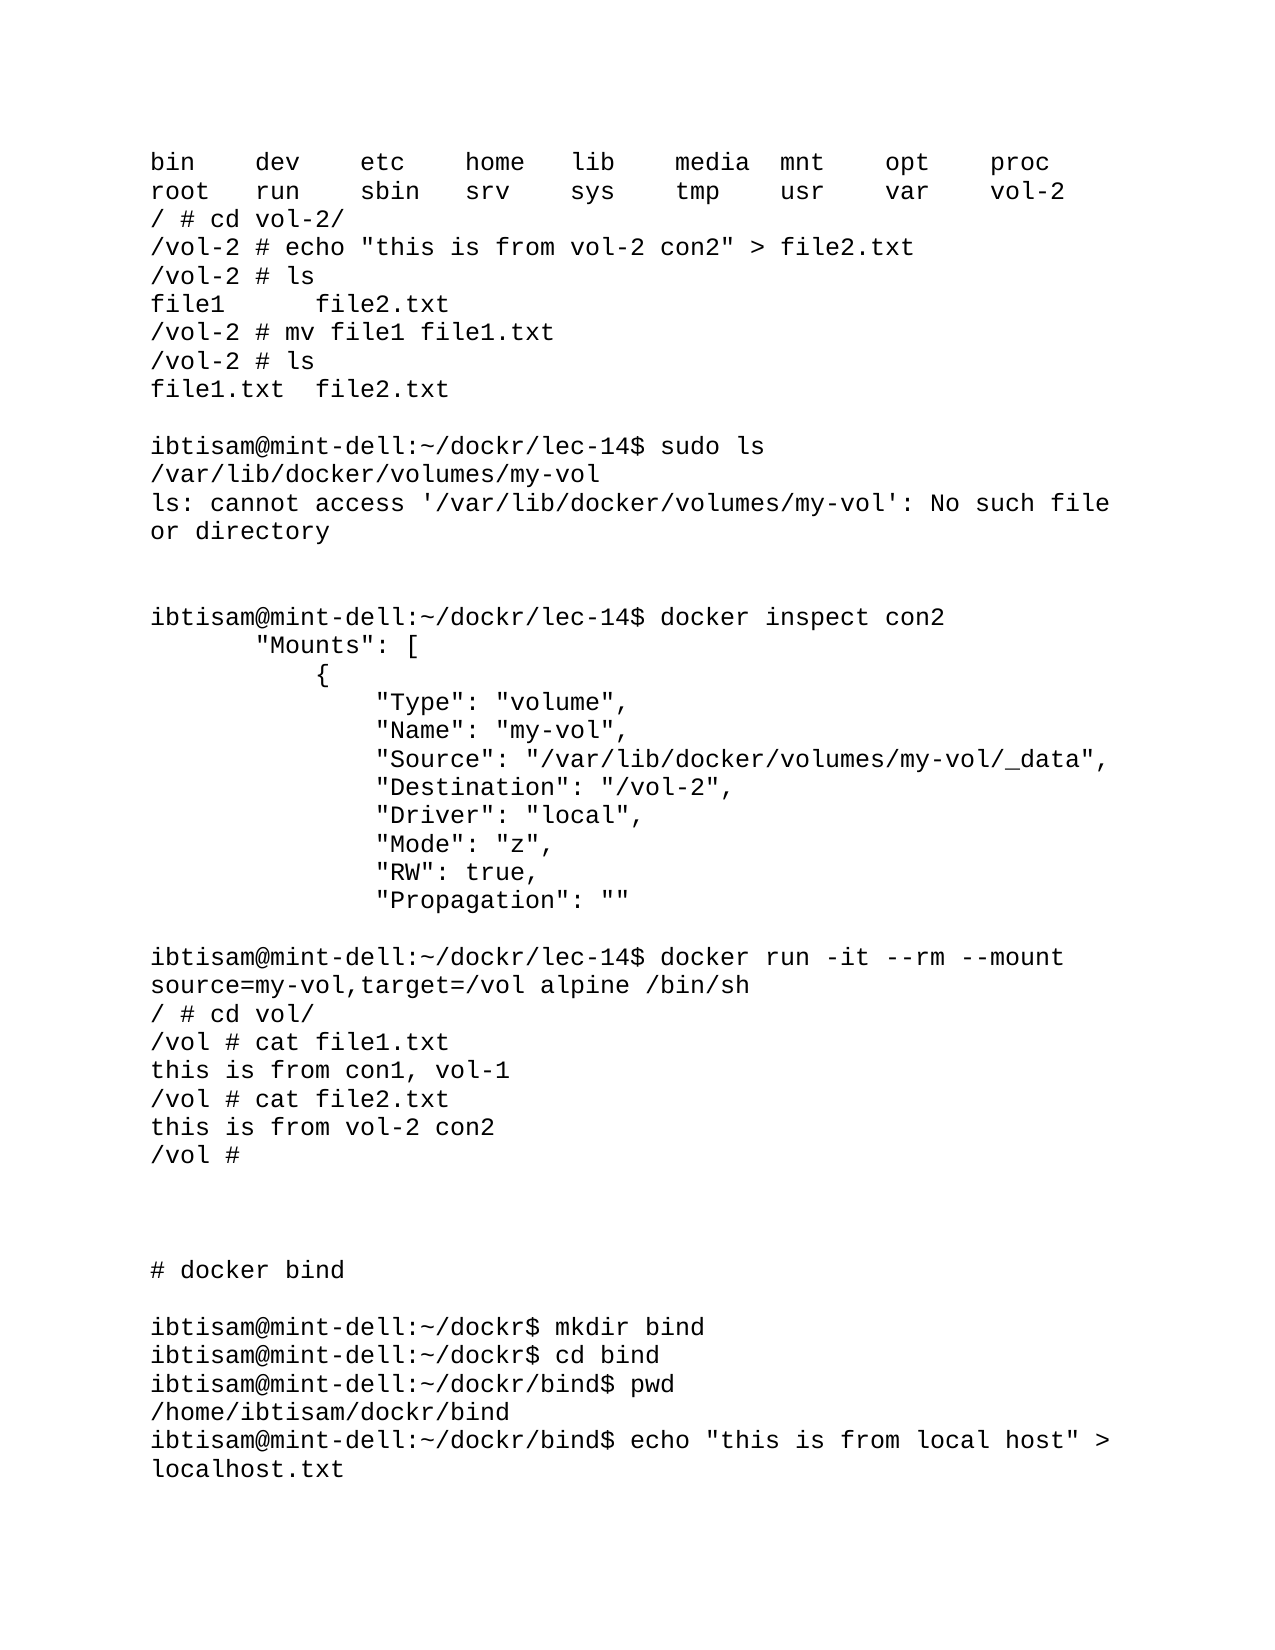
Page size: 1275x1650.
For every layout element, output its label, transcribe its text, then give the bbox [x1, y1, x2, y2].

text / # cd vol/ [150, 1001, 1125, 1029]
text "Destination": "/vol-2", [150, 774, 1125, 803]
text ibtisam@mint-dell:~/dockr/bind$ pwd [150, 1371, 1125, 1399]
text "RW": true, [150, 859, 1125, 888]
text "Driver": "local", [150, 803, 1125, 831]
text ls: cannot access '/var/lib/docker/volumes/my-vol': No such file or directory [150, 490, 1125, 547]
text / # cd vol-2/ [150, 207, 1125, 235]
text /vol # cat file2.txt [150, 1086, 1125, 1114]
text ibtisam@mint-dell:~/dockr/bind$ echo "this is from local host" > localhost.txt [150, 1428, 1125, 1484]
text /vol-2 # ls [150, 263, 1125, 292]
text /vol # [150, 1143, 1125, 1171]
text ibtisam@mint-dell:~/dockr$ mkdir bind [150, 1314, 1125, 1343]
text "Propagation": "" [150, 888, 1125, 916]
text "Source": "/var/lib/docker/volumes/my-vol/_data", [150, 746, 1125, 774]
text /home/ibtisam/dockr/bind [150, 1399, 1125, 1428]
text /vol # cat file1.txt [150, 1029, 1125, 1058]
text file1 file2.txt [150, 292, 1125, 320]
text ibtisam@mint-dell:~/dockr/lec-14$ docker inspect con2 [150, 604, 1125, 633]
text bin dev etc home lib media mnt opt proc root run sbin srv sys tmp usr var vol-2 [150, 150, 1125, 207]
text # docker bind [150, 1257, 1125, 1286]
text ibtisam@mint-dell:~/dockr$ cd bind [150, 1343, 1125, 1371]
text ibtisam@mint-dell:~/dockr/lec-14$ sudo ls /var/lib/docker/volumes/my-vol [150, 434, 1125, 490]
text "Mode": "z", [150, 831, 1125, 859]
text "Mounts": [ [150, 633, 1125, 661]
text file1.txt file2.txt [150, 377, 1125, 405]
text this is from con1, vol-1 [150, 1058, 1125, 1086]
text this is from vol-2 con2 [150, 1114, 1125, 1143]
text { [150, 661, 1125, 689]
text /vol-2 # mv file1 file1.txt [150, 320, 1125, 348]
text "Name": "my-vol", [150, 718, 1125, 746]
text /vol-2 # echo "this is from vol-2 con2" > file2.txt [150, 235, 1125, 263]
text ibtisam@mint-dell:~/dockr/lec-14$ docker run -it --rm --mount source=my-vol,target=/vol alpine /bin/sh [150, 944, 1125, 1001]
text "Type": "volume", [150, 689, 1125, 718]
text /vol-2 # ls [150, 348, 1125, 377]
